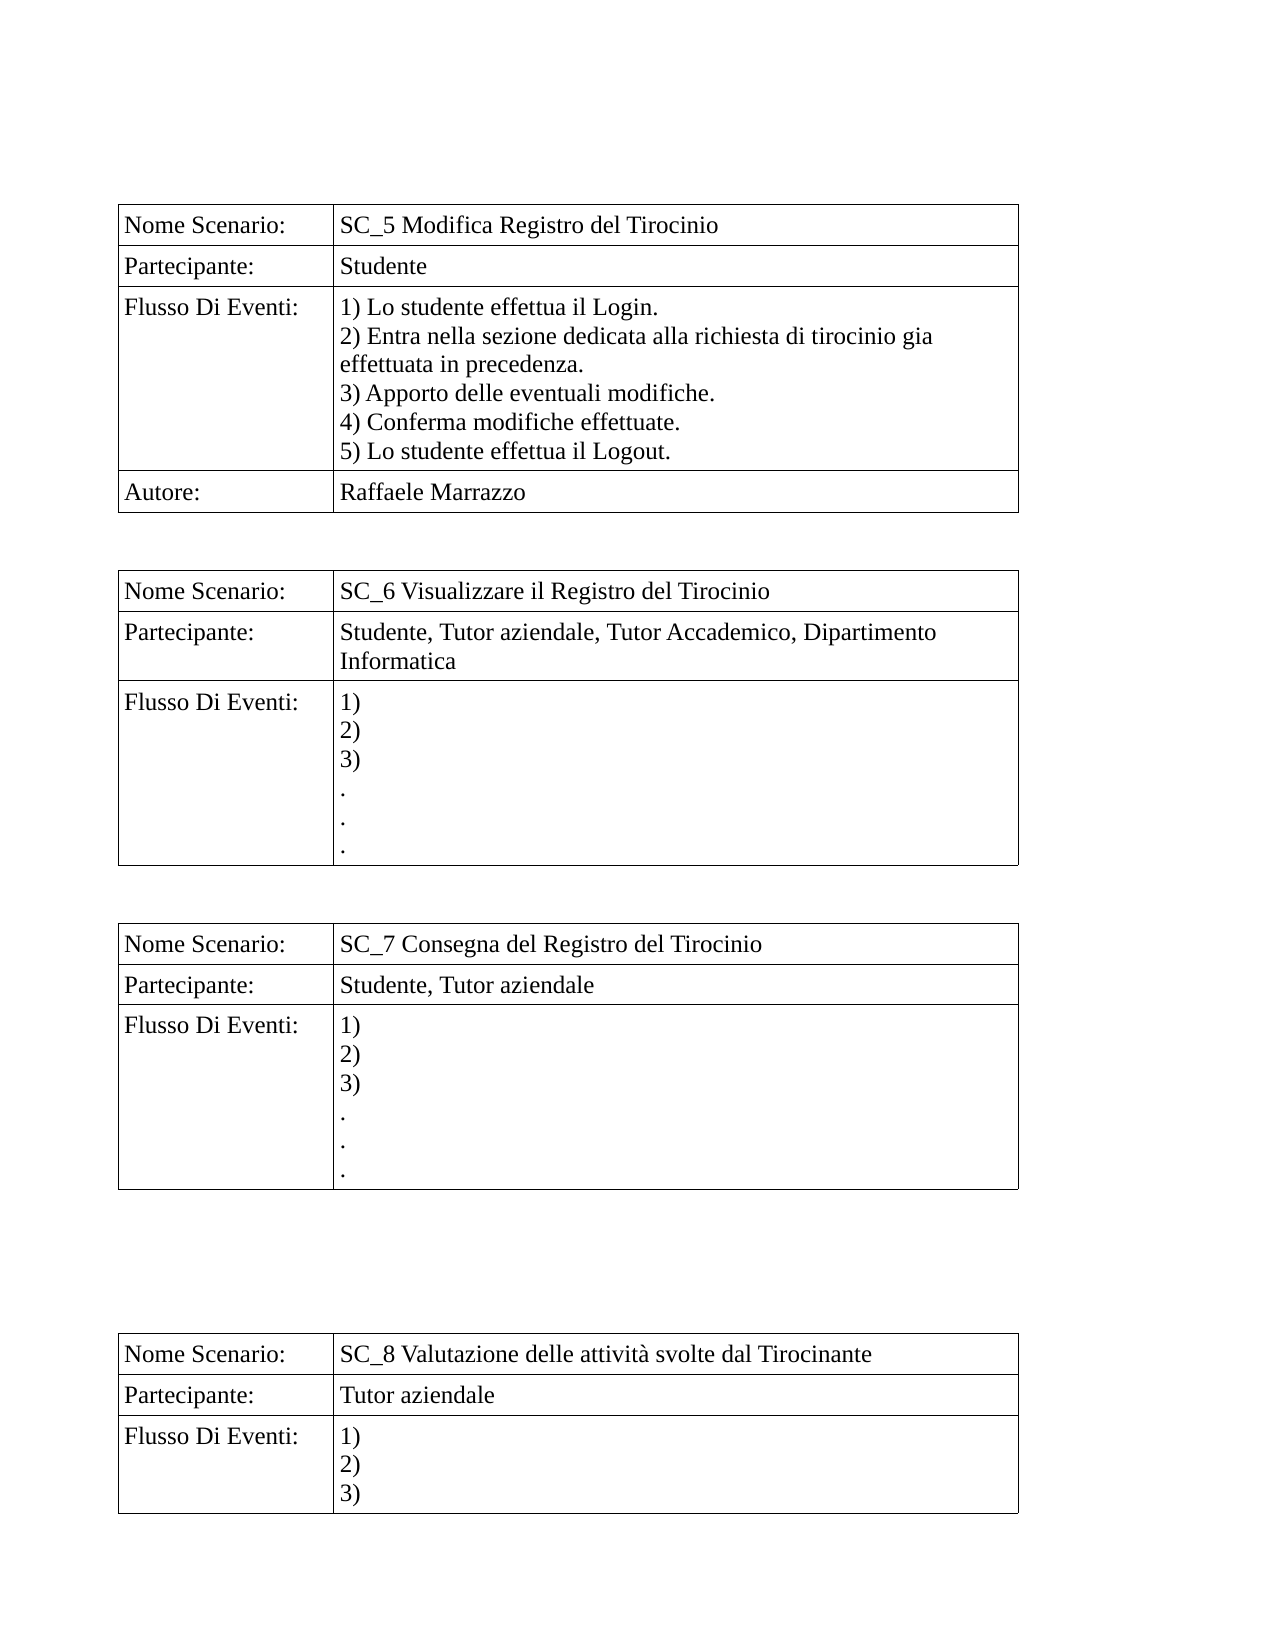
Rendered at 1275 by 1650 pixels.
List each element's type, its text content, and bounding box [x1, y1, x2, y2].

table_cell Partecipante: [119, 246, 333, 286]
table_header SC_8 Valutazione delle attività svolte dal Tirocinante [334, 1334, 1018, 1374]
table_cell 1) 2) 3) . . . [334, 1005, 1018, 1189]
table_header Nome Scenario: [119, 205, 333, 245]
table_cell Flusso Di Eventi: [119, 1416, 333, 1513]
table_header SC_6 Visualizzare il Registro del Tirocinio [334, 571, 1018, 611]
table_header SC_5 Modifica Registro del Tirocinio [334, 205, 1018, 245]
table_header Nome Scenario: [119, 1334, 333, 1374]
table_cell Flusso Di Eventi: [119, 287, 333, 470]
table_header SC_7 Consegna del Registro del Tirocinio [334, 924, 1018, 963]
table_cell Flusso Di Eventi: [119, 681, 333, 865]
table_cell 1) 2) 3) [334, 1416, 1018, 1513]
table_cell Flusso Di Eventi: [119, 1005, 333, 1189]
table_header Nome Scenario: [119, 571, 333, 611]
table_header Nome Scenario: [119, 924, 333, 963]
table_cell Partecipante: [119, 1375, 333, 1414]
table_cell Raffaele Marrazzo [334, 471, 1018, 512]
table_cell Partecipante: [119, 612, 333, 680]
table_cell 1) 2) 3) . . . [334, 681, 1018, 865]
table_cell Tutor aziendale [334, 1375, 1018, 1414]
table_cell Partecipante: [119, 965, 333, 1004]
table_cell Autore: [119, 471, 333, 512]
table_cell Studente, Tutor aziendale, Tutor Accademico, Dipartimento Informatica [334, 612, 1018, 680]
table_cell 1) Lo studente effettua il Login. 2) Entra nella sezione dedicata alla richiesta di tirocinio gia effettuata in precedenza. 3) Apporto delle eventuali modifiche. 4) Conferma modifiche effettuate. 5) Lo studente effettua il Logout. [334, 287, 1018, 470]
table_cell Studente, Tutor aziendale [334, 965, 1018, 1004]
table_cell Studente [334, 246, 1018, 286]
